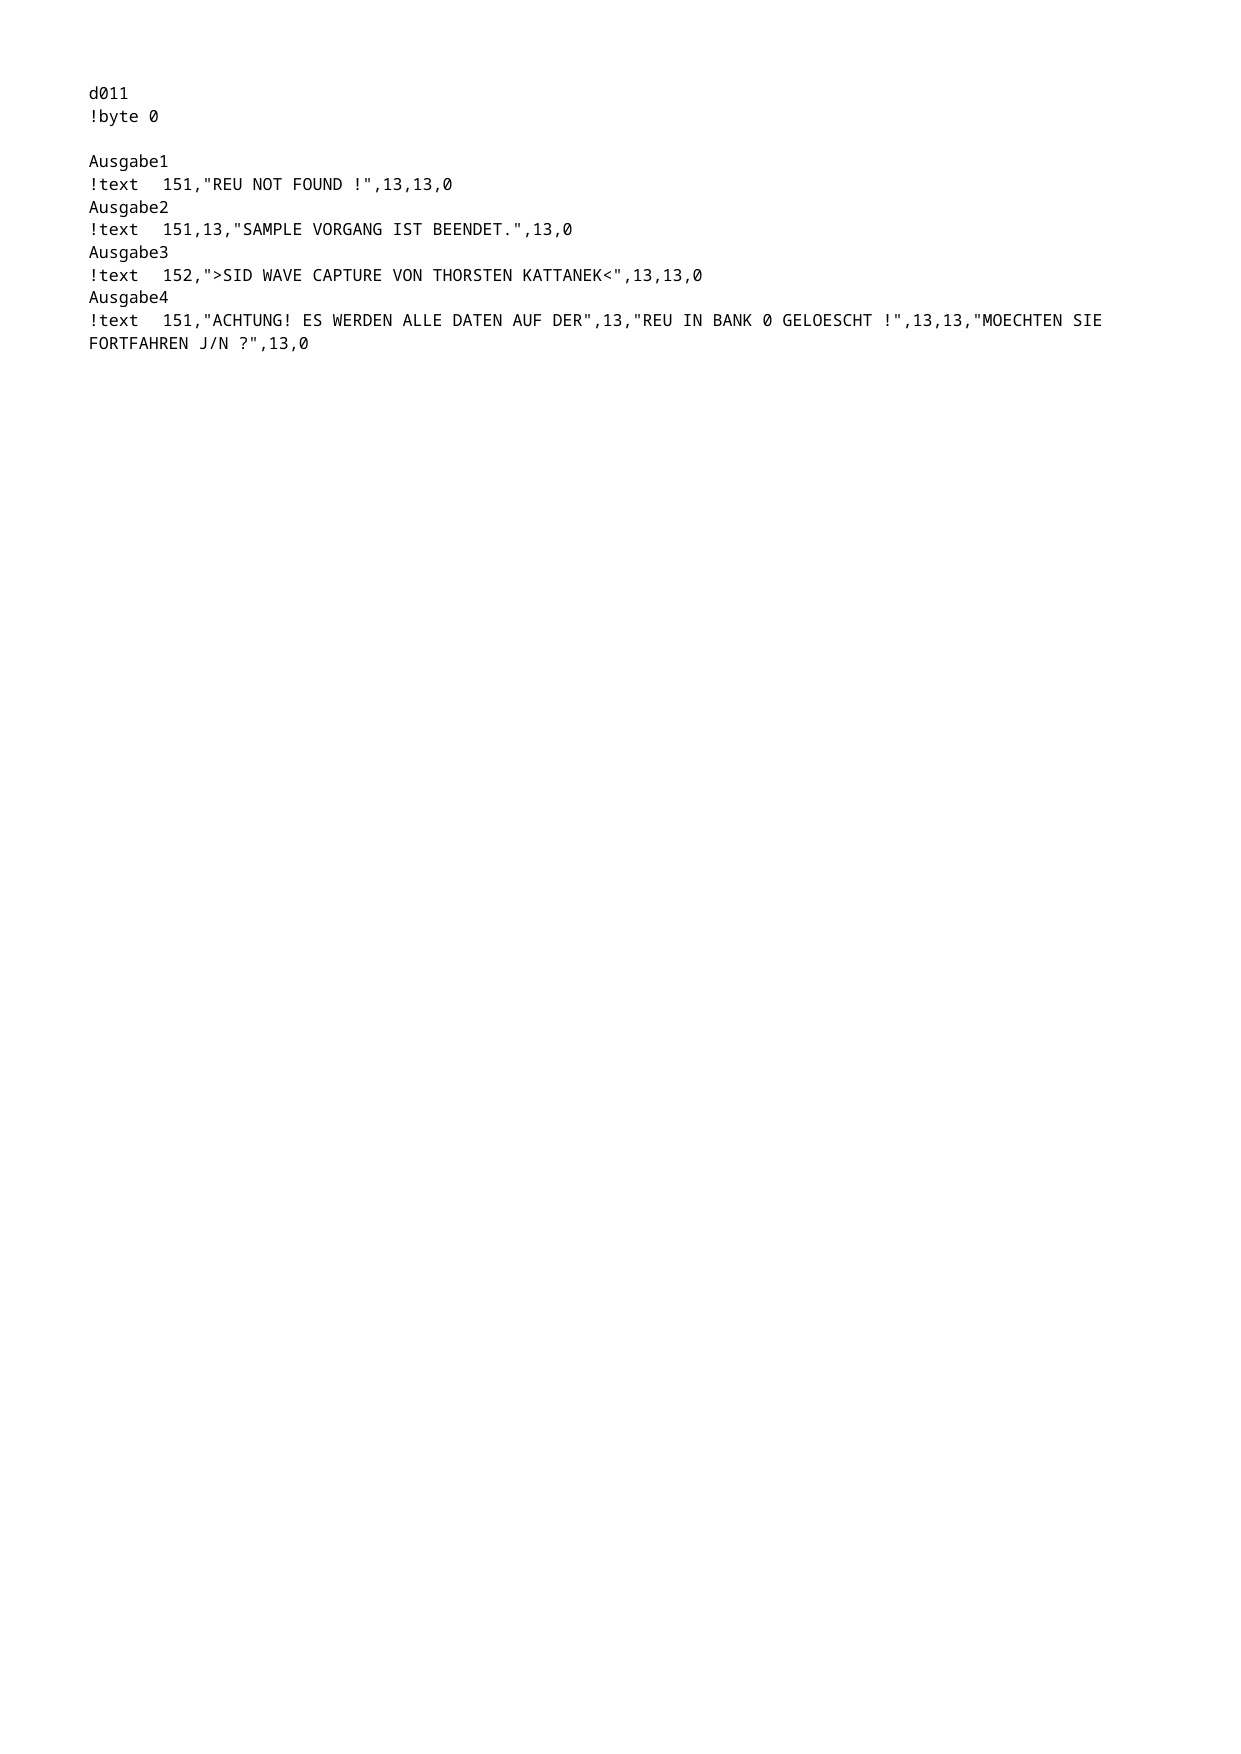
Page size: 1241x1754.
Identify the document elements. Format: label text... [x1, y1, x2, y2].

text !text 151,13,"SAMPLE VORGANG IST BEENDET.",13,0 [88, 218, 1181, 241]
text !byte 0 [88, 104, 1181, 127]
text !text 152,">SID WAVE CAPTURE VON THORSTEN KATTANEK<",13,13,0 [88, 263, 1181, 286]
text Ausgabe4 [88, 286, 1181, 309]
text Ausgabe2 [88, 195, 1181, 218]
text !text 151,"ACHTUNG! ES WERDEN ALLE DATEN AUF DER",13,"REU IN BANK 0 GELOESCHT !",13,13,"MOECHTEN SIE FORTFAHREN J/N ?",13,0 [88, 309, 1181, 354]
text !text 151,"REU NOT FOUND !",13,13,0 [88, 173, 1181, 195]
text d011 [88, 82, 1181, 104]
text Ausgabe3 [88, 241, 1181, 263]
text Ausgabe1 [88, 150, 1181, 173]
